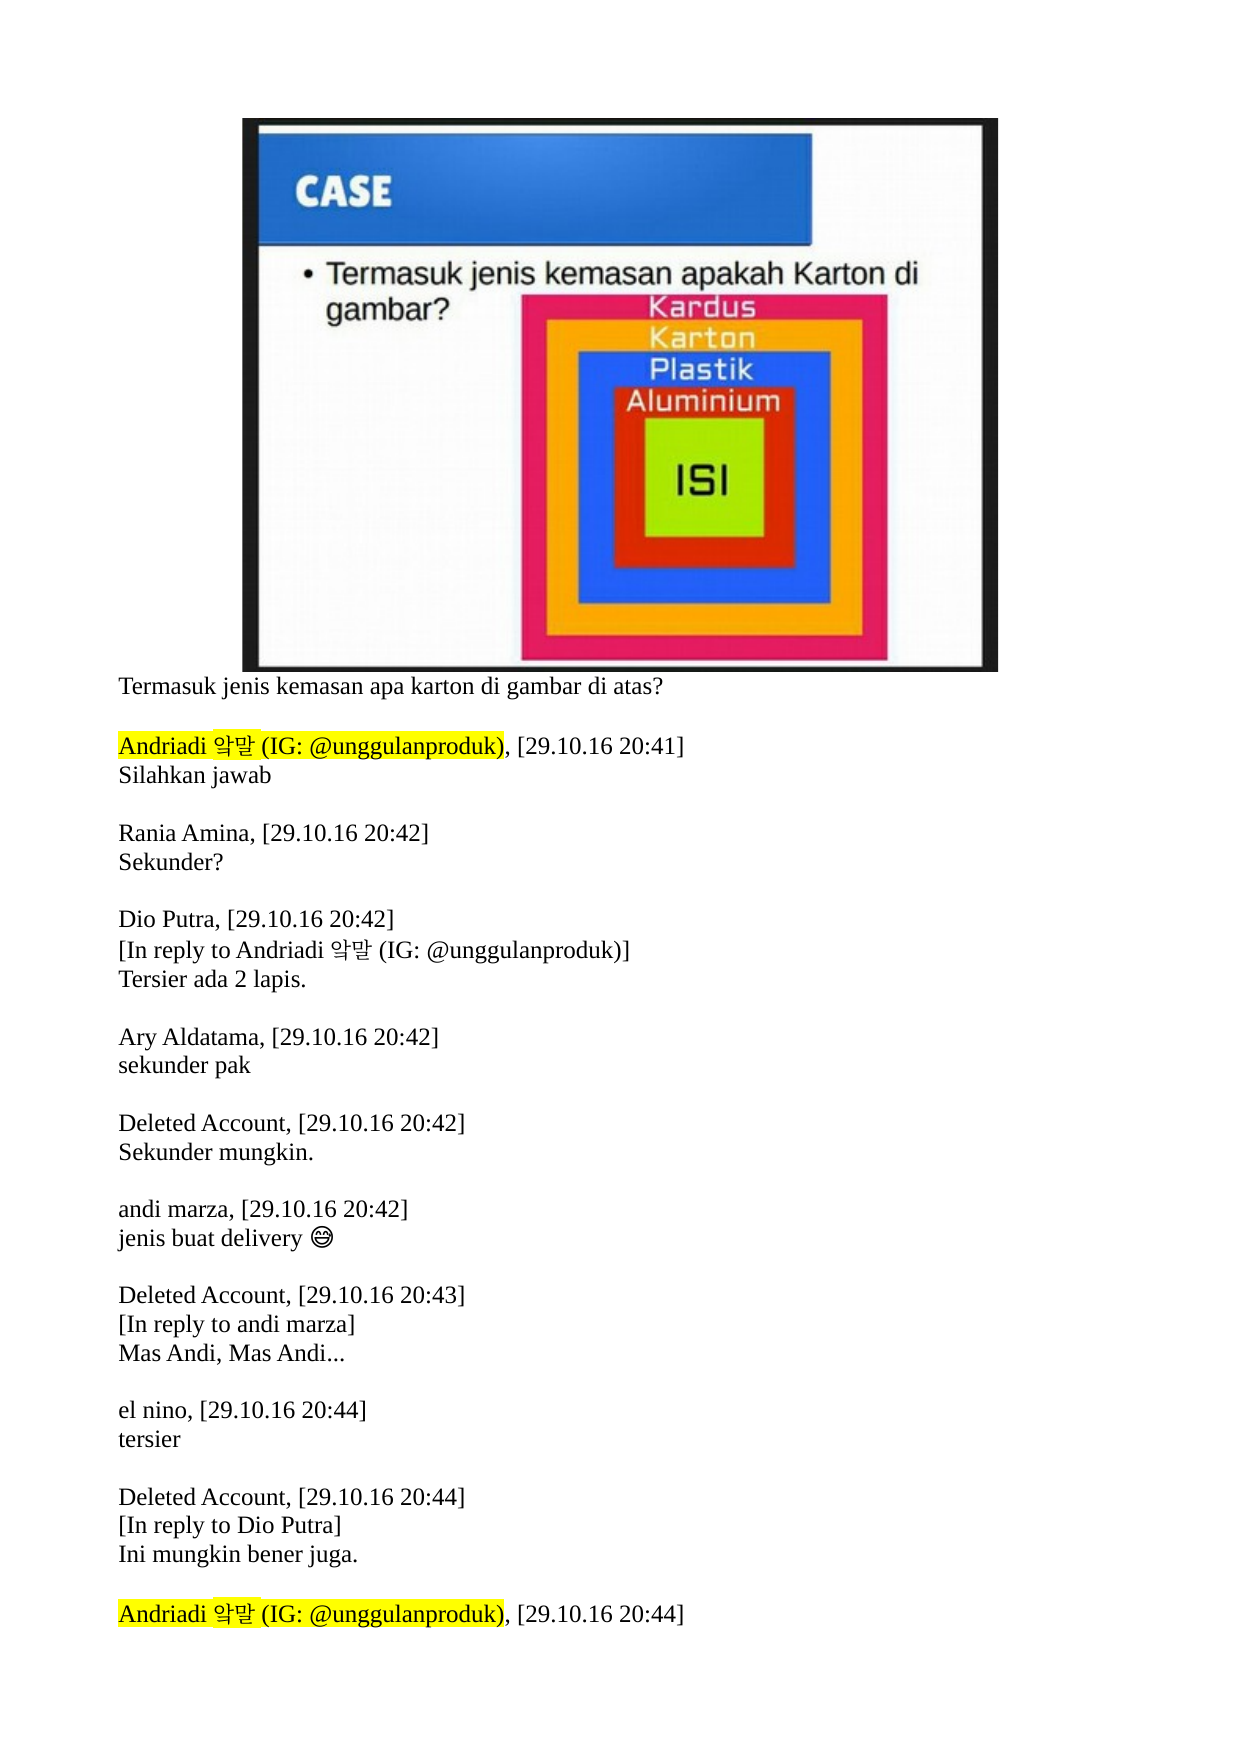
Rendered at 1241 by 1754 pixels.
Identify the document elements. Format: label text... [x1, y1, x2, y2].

text Sekunder mungkin. [118, 1137, 1122, 1166]
text [In reply to Andriadi 앜말 (IG: @unggulanproduk)] [118, 933, 1122, 964]
text [In reply to Dio Putra] [118, 1511, 1122, 1539]
text sekunder pak [118, 1051, 1122, 1079]
text Sekunder? [118, 847, 1122, 875]
text Ary Aldatama, [29.10.16 20:42] [118, 1022, 1122, 1051]
text Deleted Account, [29.10.16 20:44] [118, 1482, 1122, 1511]
text Termasuk jenis kemasan apa karton di gambar di atas? [118, 118, 1122, 700]
text Tersier ada 2 lapis. [118, 964, 1122, 993]
picture [242, 118, 999, 672]
text el nino, [29.10.16 20:44] [118, 1396, 1122, 1424]
text tersier [118, 1424, 1122, 1453]
text andi marza, [29.10.16 20:42] [118, 1194, 1122, 1223]
text [In reply to andi marza] [118, 1309, 1122, 1338]
text Silahkan jawab [118, 760, 1122, 789]
text jenis buat delivery 😅 [118, 1223, 1122, 1252]
text Deleted Account, [29.10.16 20:43] [118, 1281, 1122, 1309]
text Andriadi 앜말 (IG: @unggulanproduk), [29.10.16 20:44] [118, 1597, 1122, 1628]
text Ini mungkin bener juga. [118, 1539, 1122, 1568]
text Deleted Account, [29.10.16 20:42] [118, 1108, 1122, 1137]
text Andriadi 앜말 (IG: @unggulanproduk), [29.10.16 20:41] [118, 729, 1122, 760]
text Mas Andi, Mas Andi... [118, 1338, 1122, 1367]
text Dio Putra, [29.10.16 20:42] [118, 904, 1122, 933]
text Rania Amina, [29.10.16 20:42] [118, 818, 1122, 847]
